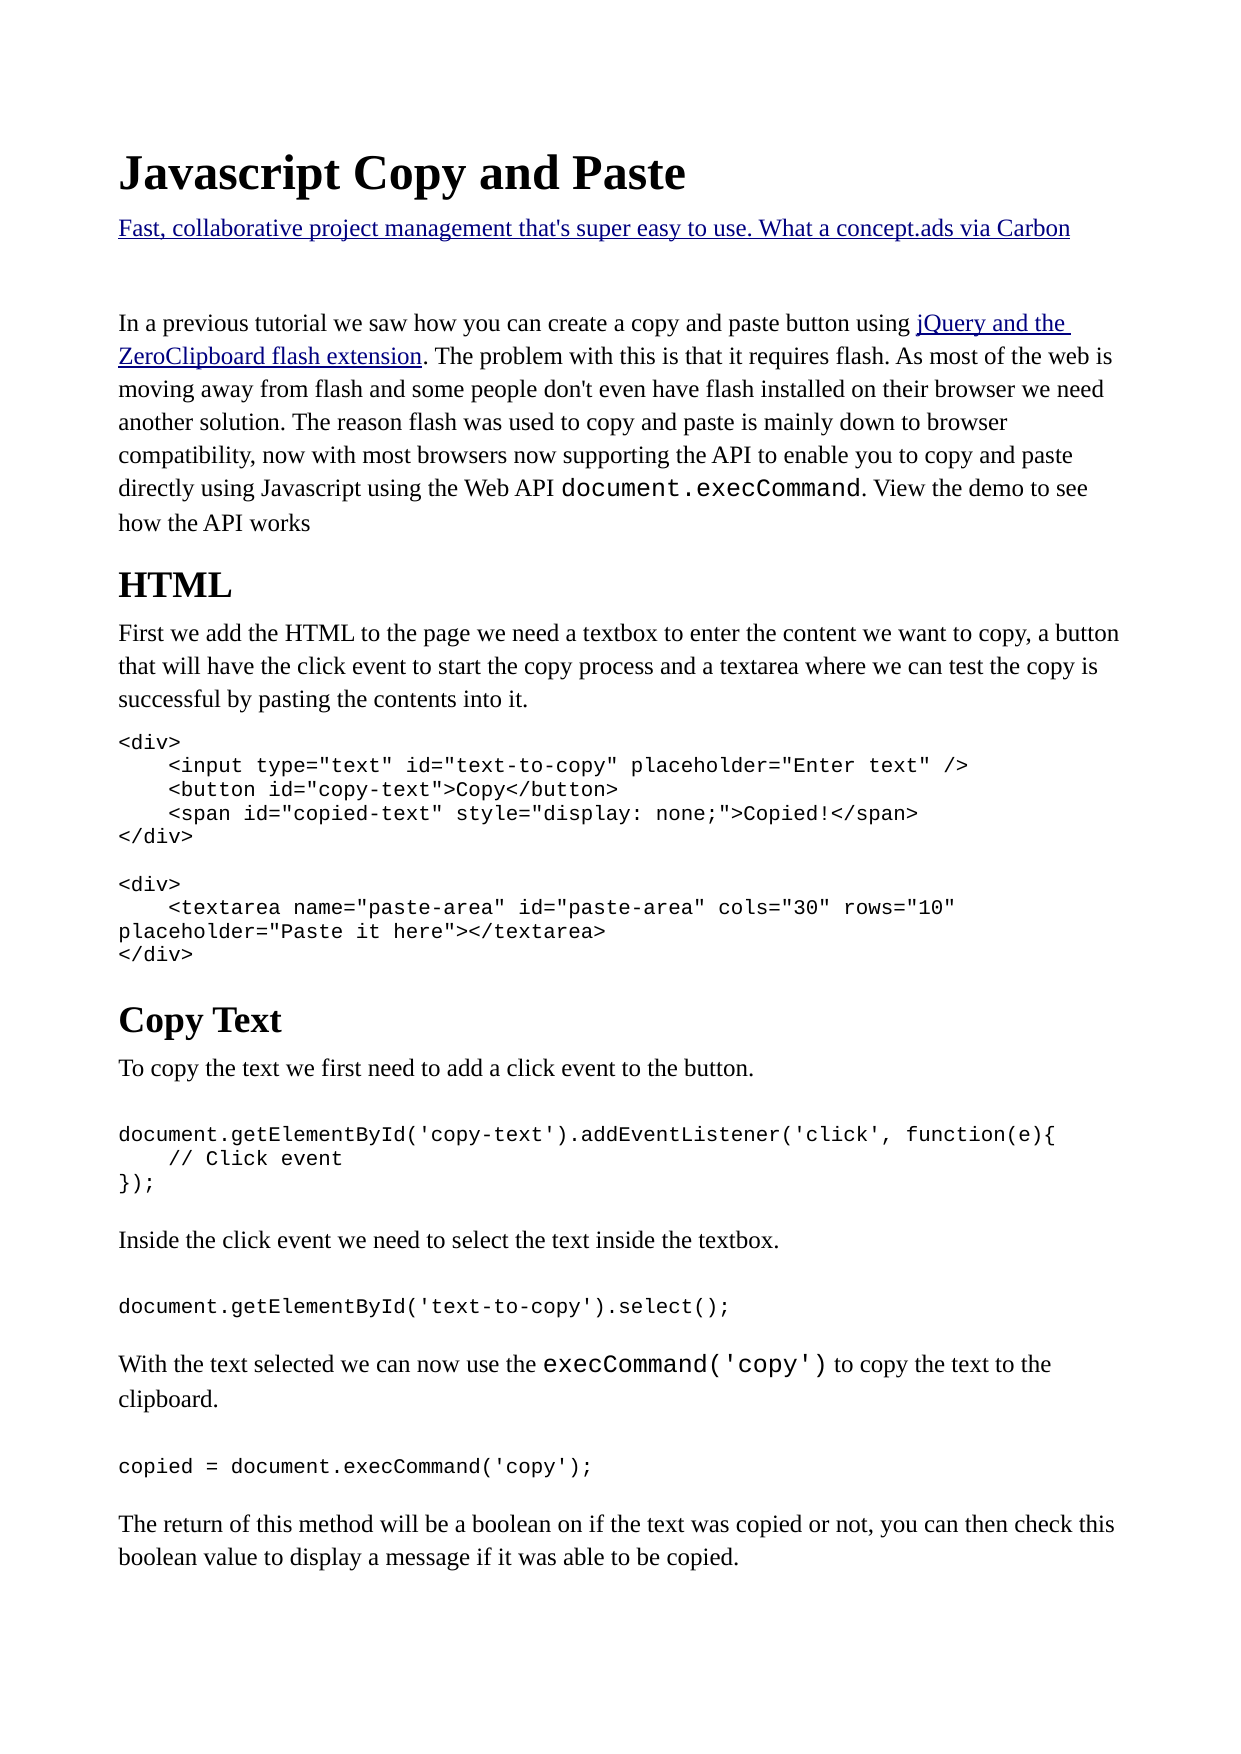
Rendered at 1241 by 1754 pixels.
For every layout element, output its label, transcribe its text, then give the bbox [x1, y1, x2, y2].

text In a previous tutorial we saw how you can create a copy and paste button using jQuery and the ZeroClipboard flash extension. The problem with this is that it requires flash. As most of the web is moving away from flash and some people don't even have flash installed on their browser we need another solution. The reason flash was used to copy and paste is mainly down to browser compatibility, now with most browsers now supporting the API to enable you to copy and paste directly using Javascript using the Web API document.execCommand. View the demo to see how the API works [118, 308, 1122, 537]
text With the text selected we can now use the execCommand('copy') to copy the text to the clipboard. [118, 1349, 1122, 1413]
text <div> [118, 873, 1122, 897]
subtitle Copy Text [118, 998, 1122, 1041]
text Fast, collaborative project management that's super easy to use. What a concept.ads via Carbon [118, 213, 1122, 242]
text }); [118, 1172, 1122, 1195]
text Inside the click event we need to select the text inside the textbox. [118, 1225, 1122, 1254]
text The return of this method will be a boolean on if the text was copied or not, you can then check this boolean value to display a message if it was able to be copied. [118, 1509, 1122, 1571]
text <input type="text" id="text-to-copy" placeholder="Enter text" /> [118, 755, 1122, 779]
text </div> [118, 944, 1122, 968]
subtitle HTML [118, 562, 1122, 606]
text // Click event [118, 1148, 1122, 1172]
text <textarea name="paste-area" id="paste-area" cols="30" rows="10" placeholder="Paste it here"></textarea> [118, 897, 1122, 944]
text </div> [118, 826, 1122, 850]
text copied = document.execCommand('copy'); [118, 1456, 1122, 1479]
text <span id="copied-text" style="display: none;">Copied!</span> [118, 803, 1122, 826]
subtitle Javascript Copy and Paste [118, 143, 1122, 201]
text First we add the HTML to the page we need a textbox to enter the content we want to copy, a button that will have the click event to start the copy process and a textarea where we can test the copy is successful by pasting the contents into it. [118, 618, 1122, 713]
text To copy the text we first need to add a click event to the button. [118, 1053, 1122, 1082]
text <div> [118, 732, 1122, 755]
text document.getElementById('copy-text').addEventListener('click', function(e){ [118, 1124, 1122, 1148]
text <button id="copy-text">Copy</button> [118, 779, 1122, 803]
text document.getElementById('text-to-copy').select(); [118, 1296, 1122, 1320]
